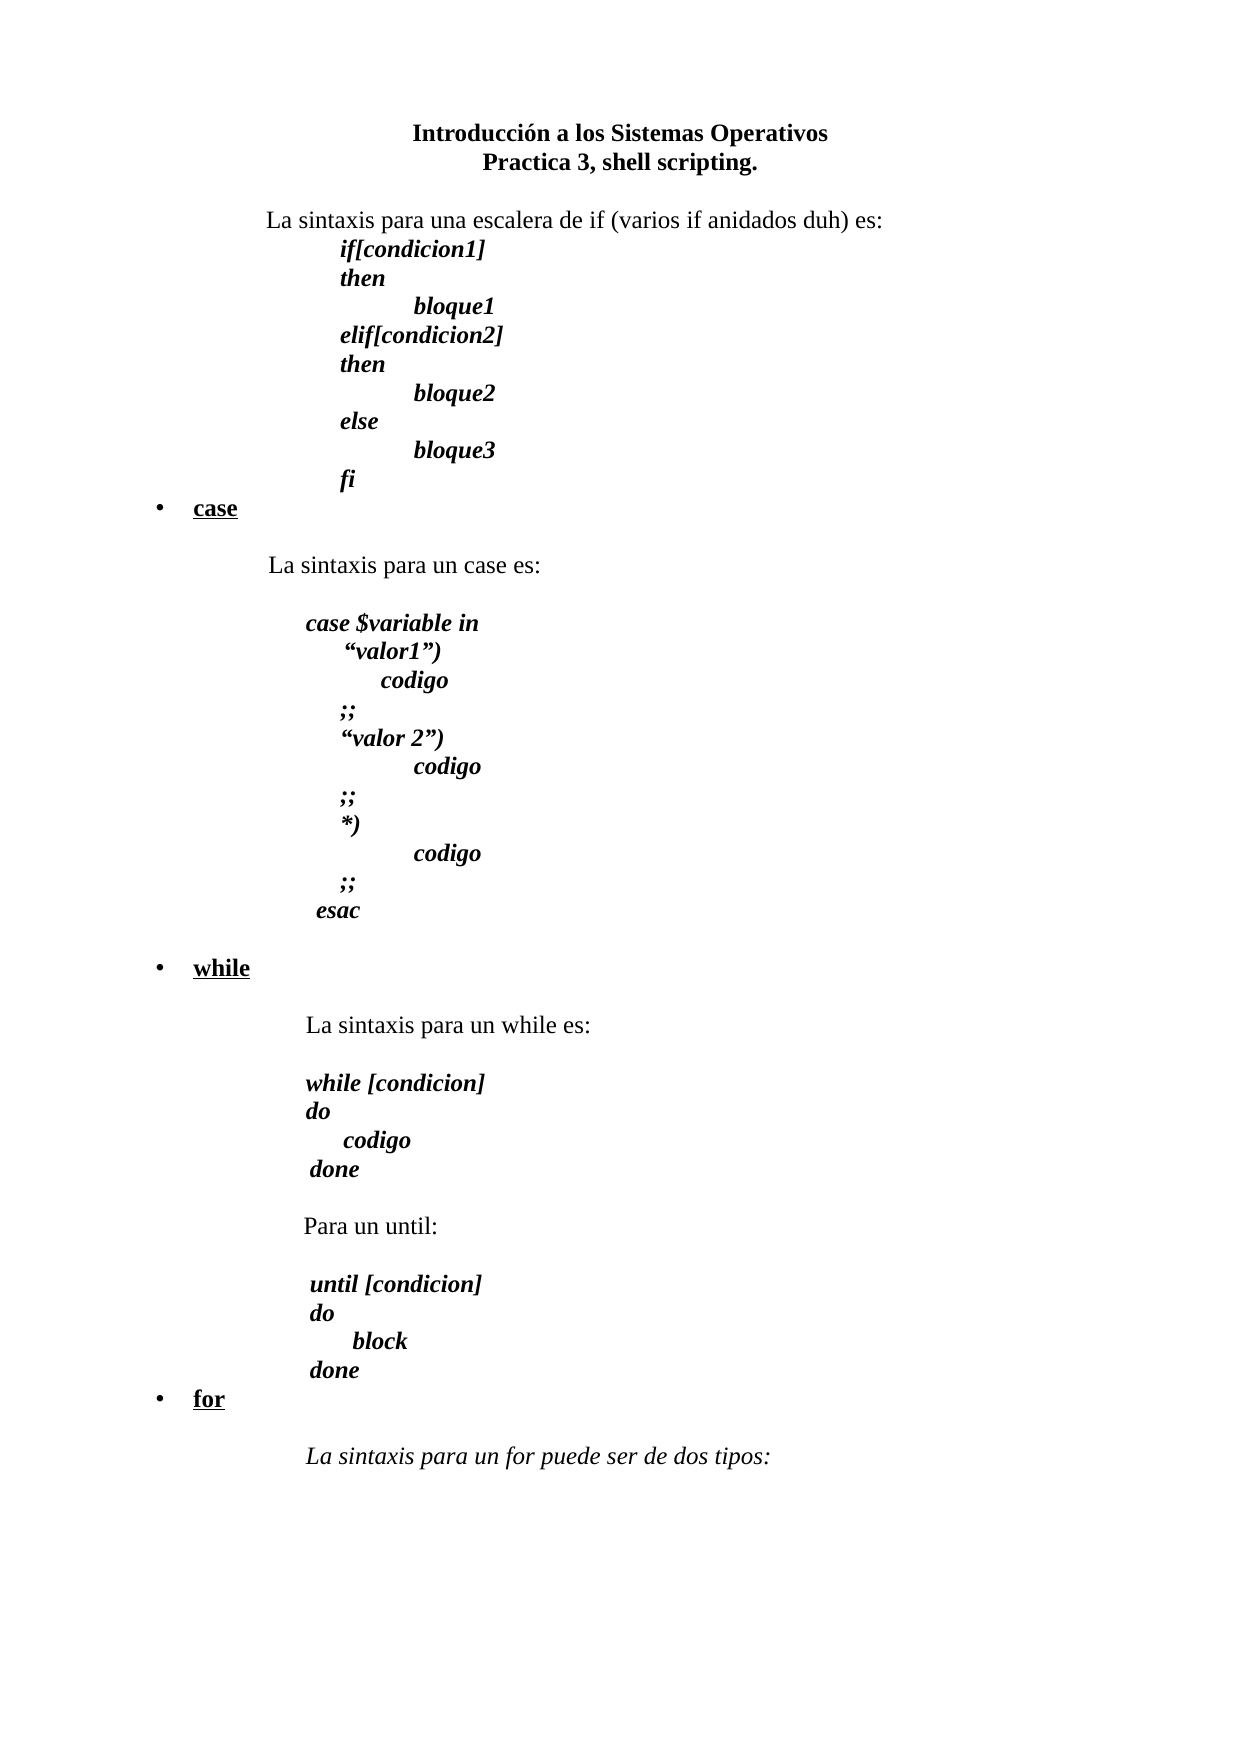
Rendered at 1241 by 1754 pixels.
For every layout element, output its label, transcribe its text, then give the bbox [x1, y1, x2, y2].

list La sintaxis para un for puede ser de dos tipos: [268, 1441, 1122, 1470]
text “valor 2”) [118, 723, 1122, 751]
text then [118, 349, 1122, 378]
list La sintaxis para un while es: [268, 1010, 1122, 1039]
text then [118, 263, 1122, 291]
text block [118, 1326, 1122, 1355]
text bloque2 [118, 378, 1122, 406]
list La sintaxis para un case es: [231, 550, 1122, 579]
text fi [118, 464, 1122, 493]
text ;; [118, 866, 1122, 895]
list codigo [343, 665, 1122, 694]
list for [156, 1384, 1122, 1413]
list case [156, 493, 1122, 521]
list while [condicion] [268, 1068, 1122, 1096]
text do [118, 1298, 1122, 1326]
text ;; [118, 780, 1122, 809]
text La sintaxis para una escalera de if (varios if anidados duh) es: [118, 205, 1122, 234]
text *) [118, 809, 1122, 838]
text Para un until: [118, 1211, 1122, 1240]
list “valor1”) [306, 636, 1122, 665]
text codigo [118, 751, 1122, 780]
text done [118, 1154, 1122, 1183]
text codigo [118, 838, 1122, 866]
text bloque1 [118, 291, 1122, 320]
text if[condicion1] [118, 234, 1122, 263]
text elif[condicion2] [118, 320, 1122, 349]
text done [118, 1355, 1122, 1384]
text until [condicion] [118, 1269, 1122, 1298]
text esac [118, 895, 1122, 924]
text else [118, 406, 1122, 435]
text bloque3 [118, 435, 1122, 464]
list case $variable in [268, 608, 1122, 636]
list codigo [306, 1125, 1122, 1154]
text ;; [118, 694, 1122, 723]
list while [156, 953, 1122, 981]
list do [268, 1096, 1122, 1125]
